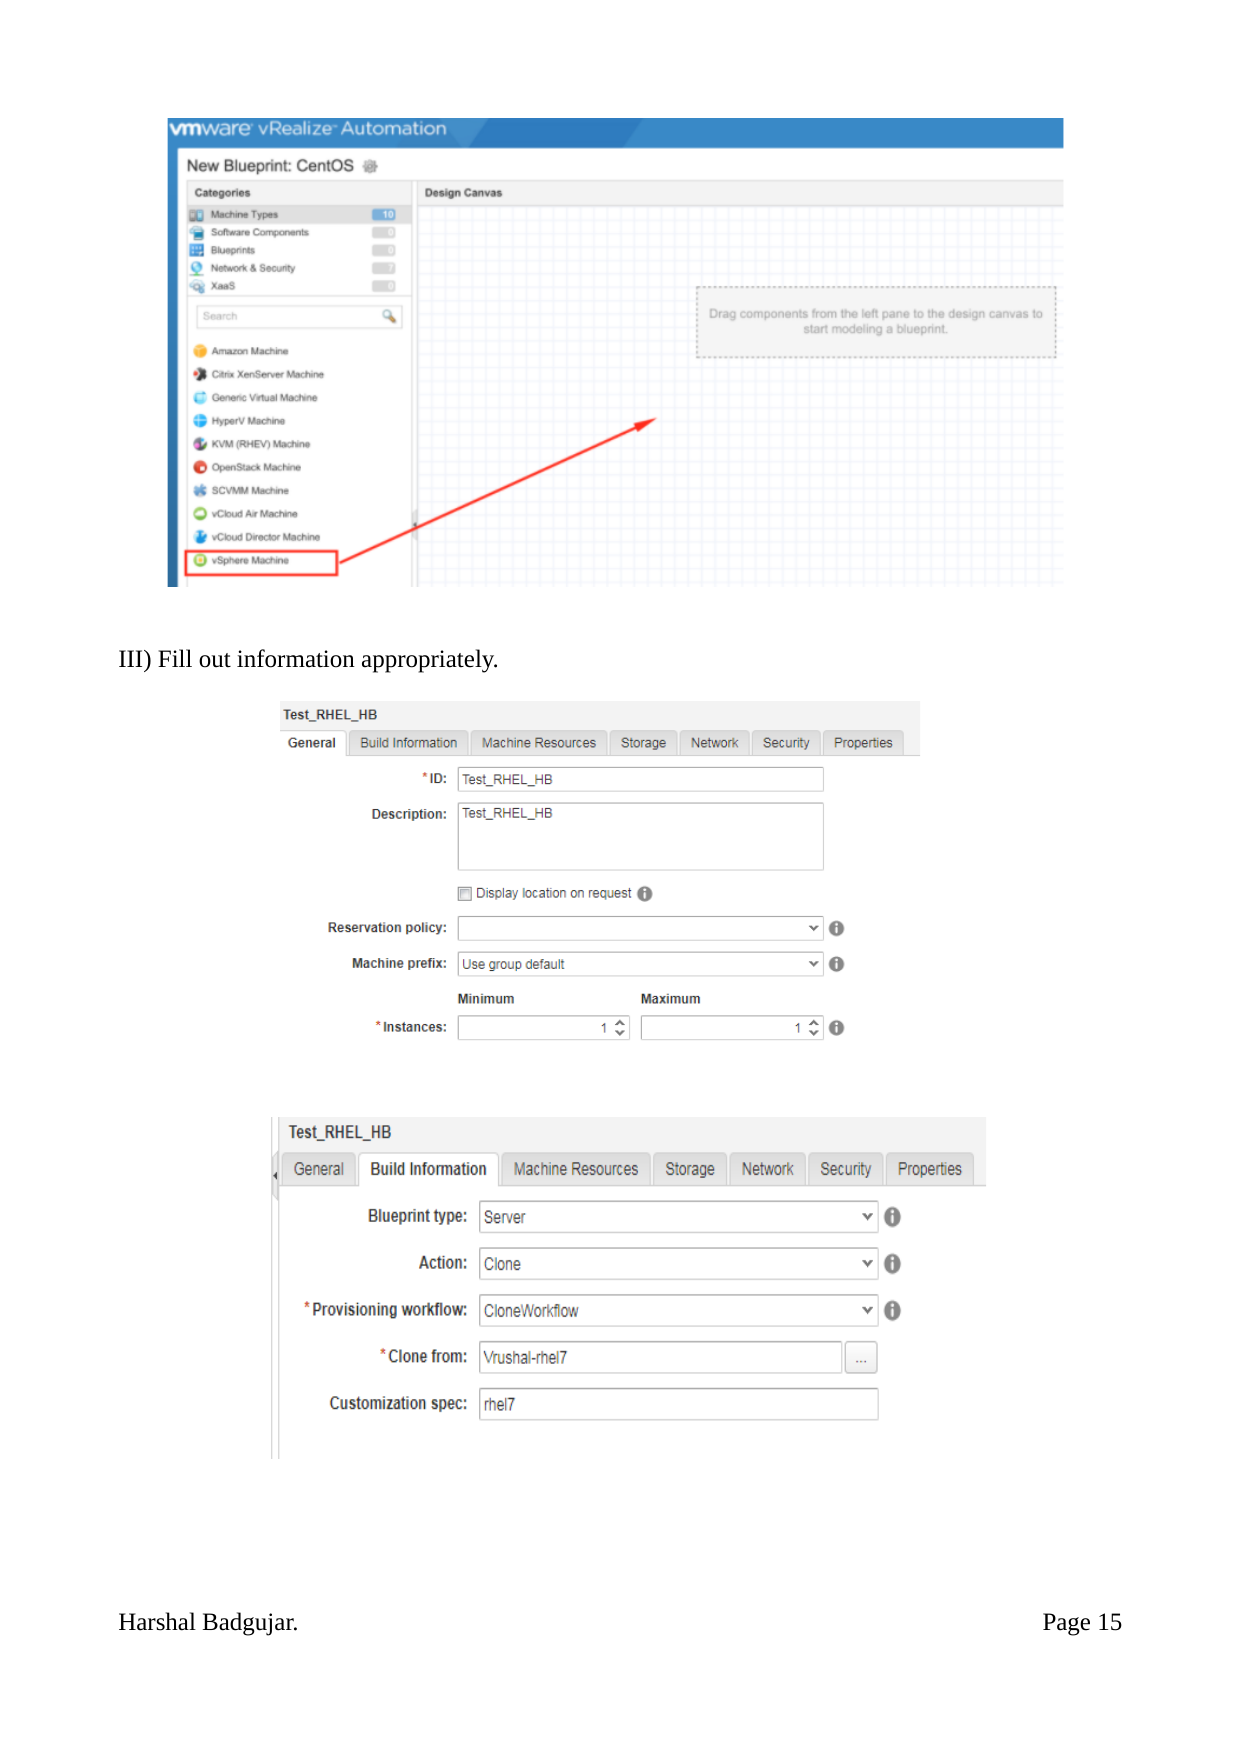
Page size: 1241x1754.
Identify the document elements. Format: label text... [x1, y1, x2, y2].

text III) Fill out information appropriately. [118, 644, 1122, 672]
picture [271, 1117, 987, 1459]
picture [280, 701, 921, 1064]
picture [167, 118, 1073, 587]
